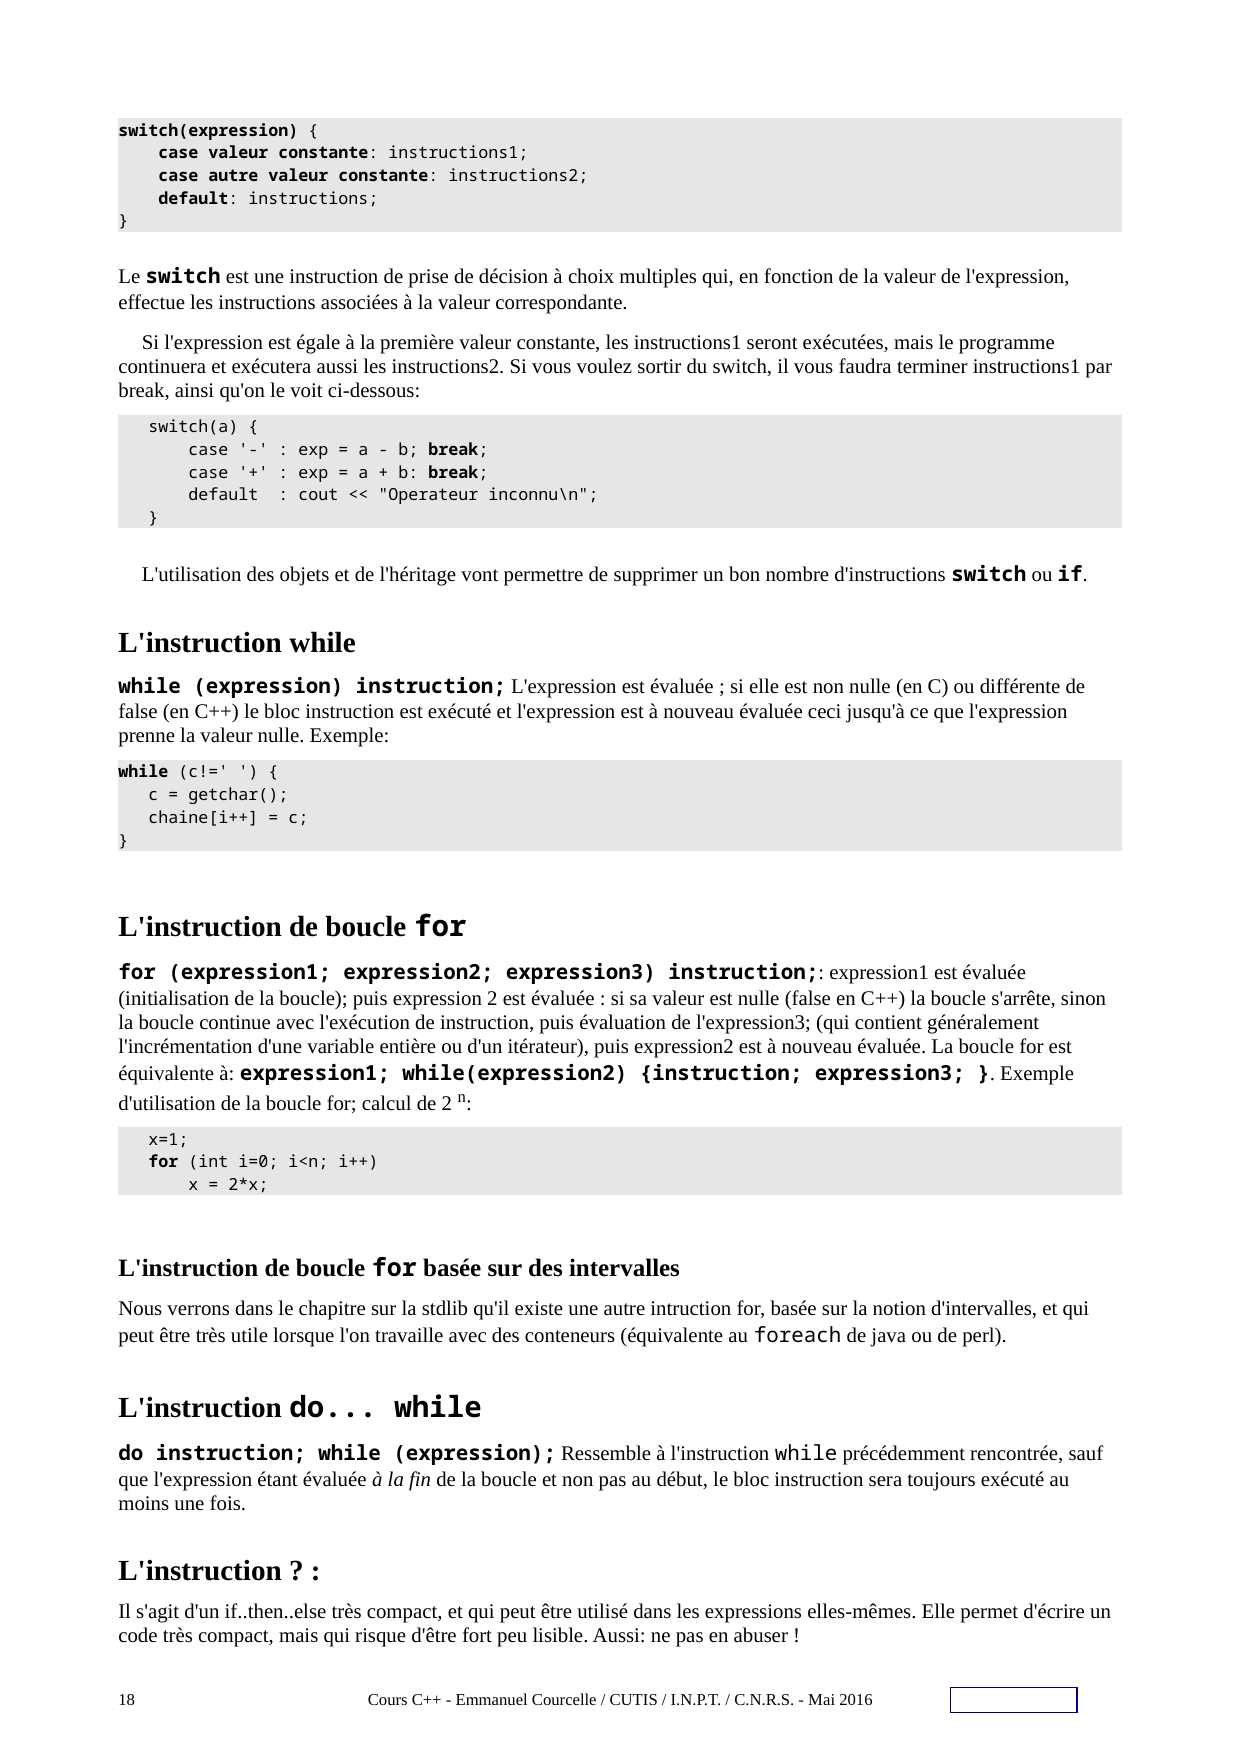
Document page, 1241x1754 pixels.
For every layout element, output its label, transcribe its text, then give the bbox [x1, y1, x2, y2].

text case '+' : exp = a + b: break; [118, 460, 1122, 483]
text Le switch est une instruction de prise de décision à choix multiples qui, en fonction de la valeur de l'expression, effectue les instructions associées à la valeur correspondante. [118, 261, 1122, 314]
text while (expression) instruction; L'expression est évaluée ; si elle est non nulle (en C) ou différente de false (en C++) le bloc instruction est exécuté et l'expression est à nouveau évaluée ceci jusqu'à ce que l'expression prenne la valeur nulle. Exemple: [118, 671, 1122, 747]
subtitle L'instruction while [118, 625, 1122, 658]
text case valeur constante: instructions1; [118, 141, 1122, 163]
text for (expression1; expression2; expression3) instruction;: expression1 est évaluée (initialisation de la boucle); puis expression 2 est évaluée : si sa valeur est nulle (false en C++) la boucle s'arrête, sinon la boucle continue avec l'exécution de instruction, puis évaluation de l'expression3; (qui contient généralement l'incrémentation d'une variable entière ou d'un itérateur), puis expression2 est à nouveau évaluée. La boucle for est équivalente à: expression1; while(expression2) {instruction; expression3; }. Exemple d'utilisation de la boucle for; calcul de 2 n: [118, 957, 1122, 1115]
subtitle L'instruction do... while [118, 1386, 1122, 1426]
text Si l'expression est égale à la première valeur constante, les instructions1 seront exécutées, mais le programme continuera et exécutera aussi les instructions2. Si vous voulez sortir du switch, il vous faudra terminer instructions1 par break, ainsi qu'on le voit ci-dessous: [118, 326, 1122, 402]
text Nous verrons dans le chapitre sur la stdlib qu'il existe une autre intruction for, basée sur la notion d'intervalles, et qui peut être très utile lorsque l'on travaille avec des conteneurs (équivalente au foreach de java ou de perl). [118, 1296, 1122, 1349]
text do instruction; while (expression); Ressemble à l'instruction while précédemment rencontrée, sauf que l'expression étant évaluée à la fin de la boucle et non pas au début, le bloc instruction sera toujours exécuté au moins une fois. [118, 1438, 1122, 1515]
text Il s'agit d'un if..then..else très compact, et qui peut être utilisé dans les expressions elles-mêmes. Elle permet d'écrire un code très compact, mais qui risque d'être fort peu lisible. Aussi: ne pas en abuser ! [118, 1599, 1122, 1647]
text chaine[i++] = c; [118, 805, 1122, 828]
text } [118, 209, 1122, 232]
text } [118, 828, 1122, 851]
text case '-' : exp = a - b; break; [118, 437, 1122, 460]
text default : cout << "Operateur inconnu\n"; [118, 483, 1122, 506]
text } [118, 506, 1122, 528]
subtitle L'instruction ? : [118, 1553, 1122, 1586]
text switch(expression) { [118, 118, 1122, 141]
text case autre valeur constante: instructions2; [118, 163, 1122, 186]
text c = getchar(); [118, 783, 1122, 805]
text L'utilisation des objets et de l'héritage vont permettre de supprimer un bon nombre d'instructions switch ou if. [118, 558, 1122, 587]
text switch(a) { [118, 415, 1122, 437]
subtitle L'instruction de boucle for basée sur des intervalles [118, 1250, 1122, 1284]
subtitle L'instruction de boucle for [118, 905, 1122, 945]
text while (c!=' ') { [118, 760, 1122, 783]
text for (int i=0; i<n; i++) [118, 1150, 1122, 1173]
text x = 2*x; [118, 1173, 1122, 1195]
text x=1; [118, 1127, 1122, 1150]
text default: instructions; [118, 186, 1122, 209]
